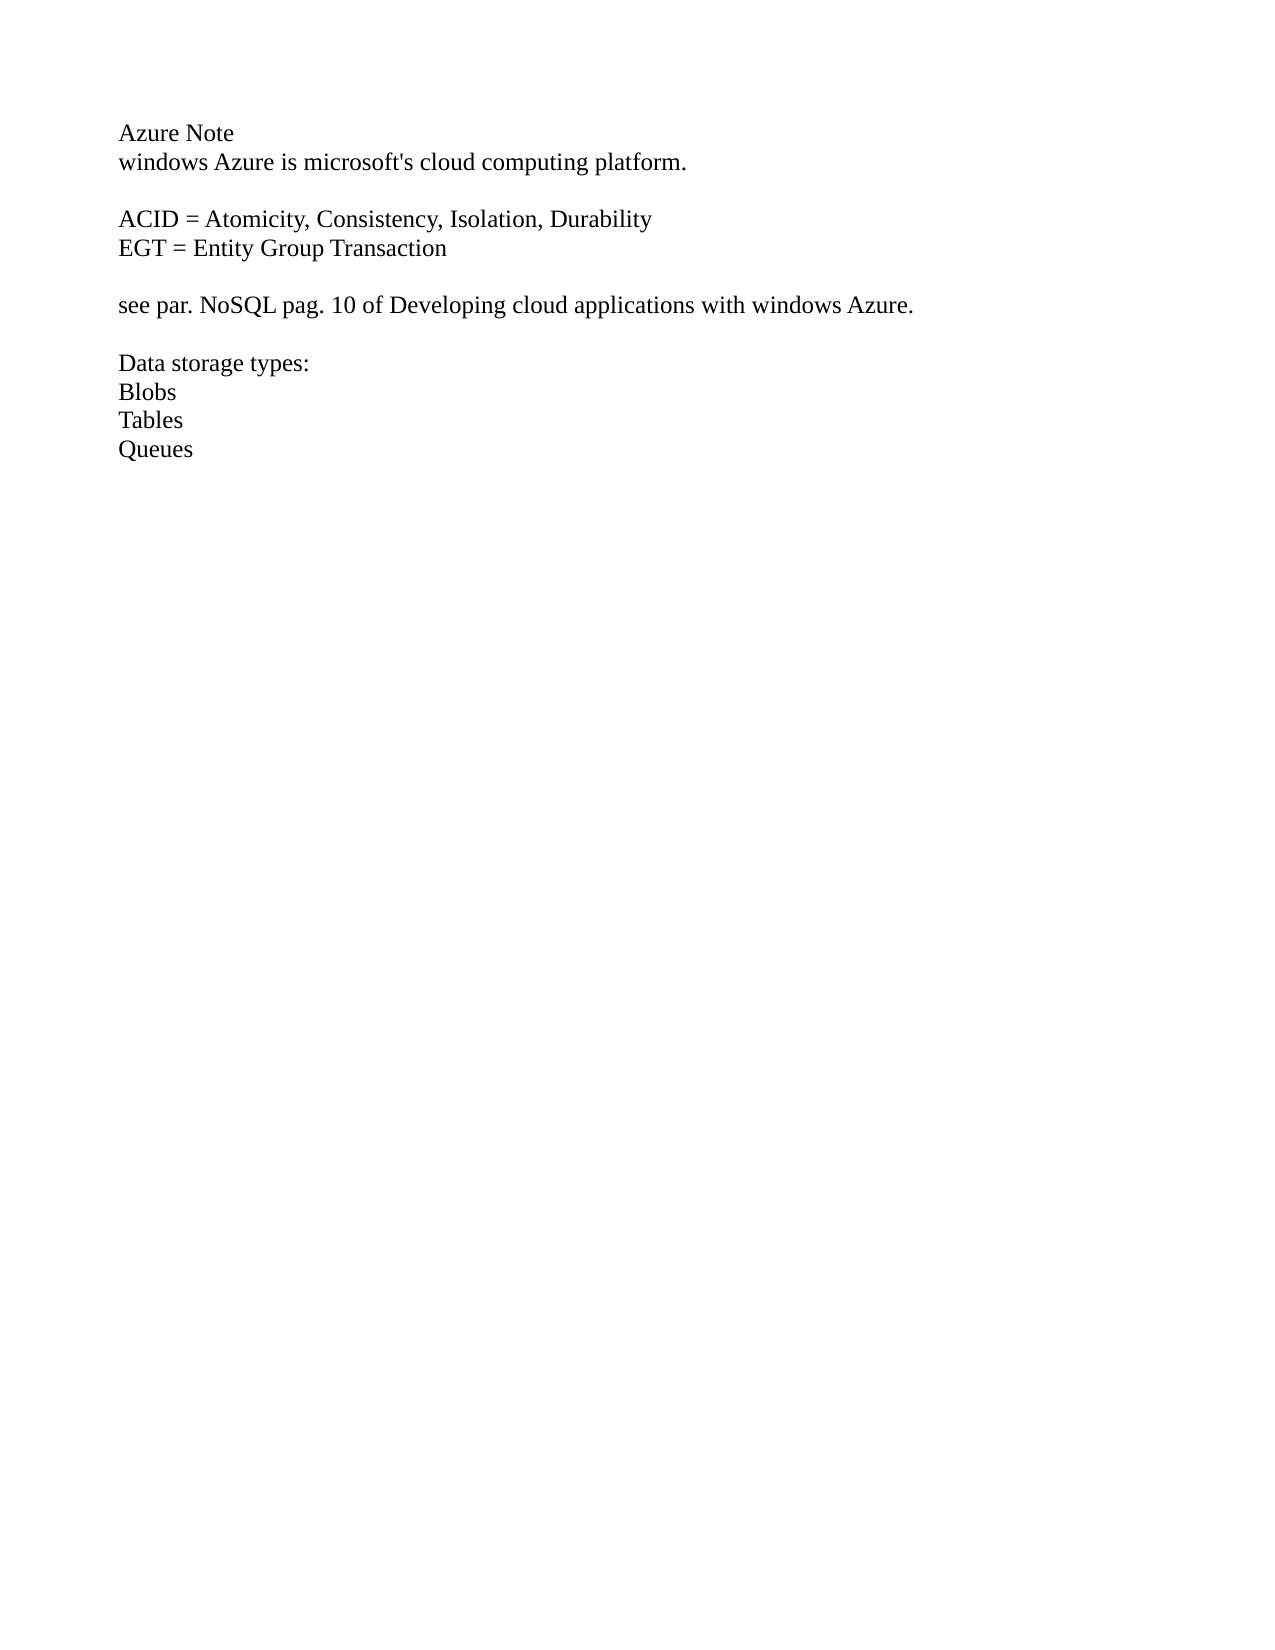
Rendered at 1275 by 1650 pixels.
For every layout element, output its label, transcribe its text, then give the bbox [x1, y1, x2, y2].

text Data storage types: [118, 348, 1157, 377]
text Tables [118, 406, 1157, 434]
text EGT = Entity Group Transaction [118, 233, 1157, 262]
text see par. NoSQL pag. 10 of Developing cloud applications with windows Azure. [118, 291, 1157, 319]
text Queues [118, 434, 1157, 463]
text windows Azure is microsoft's cloud computing platform. [118, 147, 1157, 176]
text Azure Note [118, 118, 1157, 147]
text ACID = Atomicity, Consistency, Isolation, Durability [118, 204, 1157, 233]
text Blobs [118, 377, 1157, 406]
